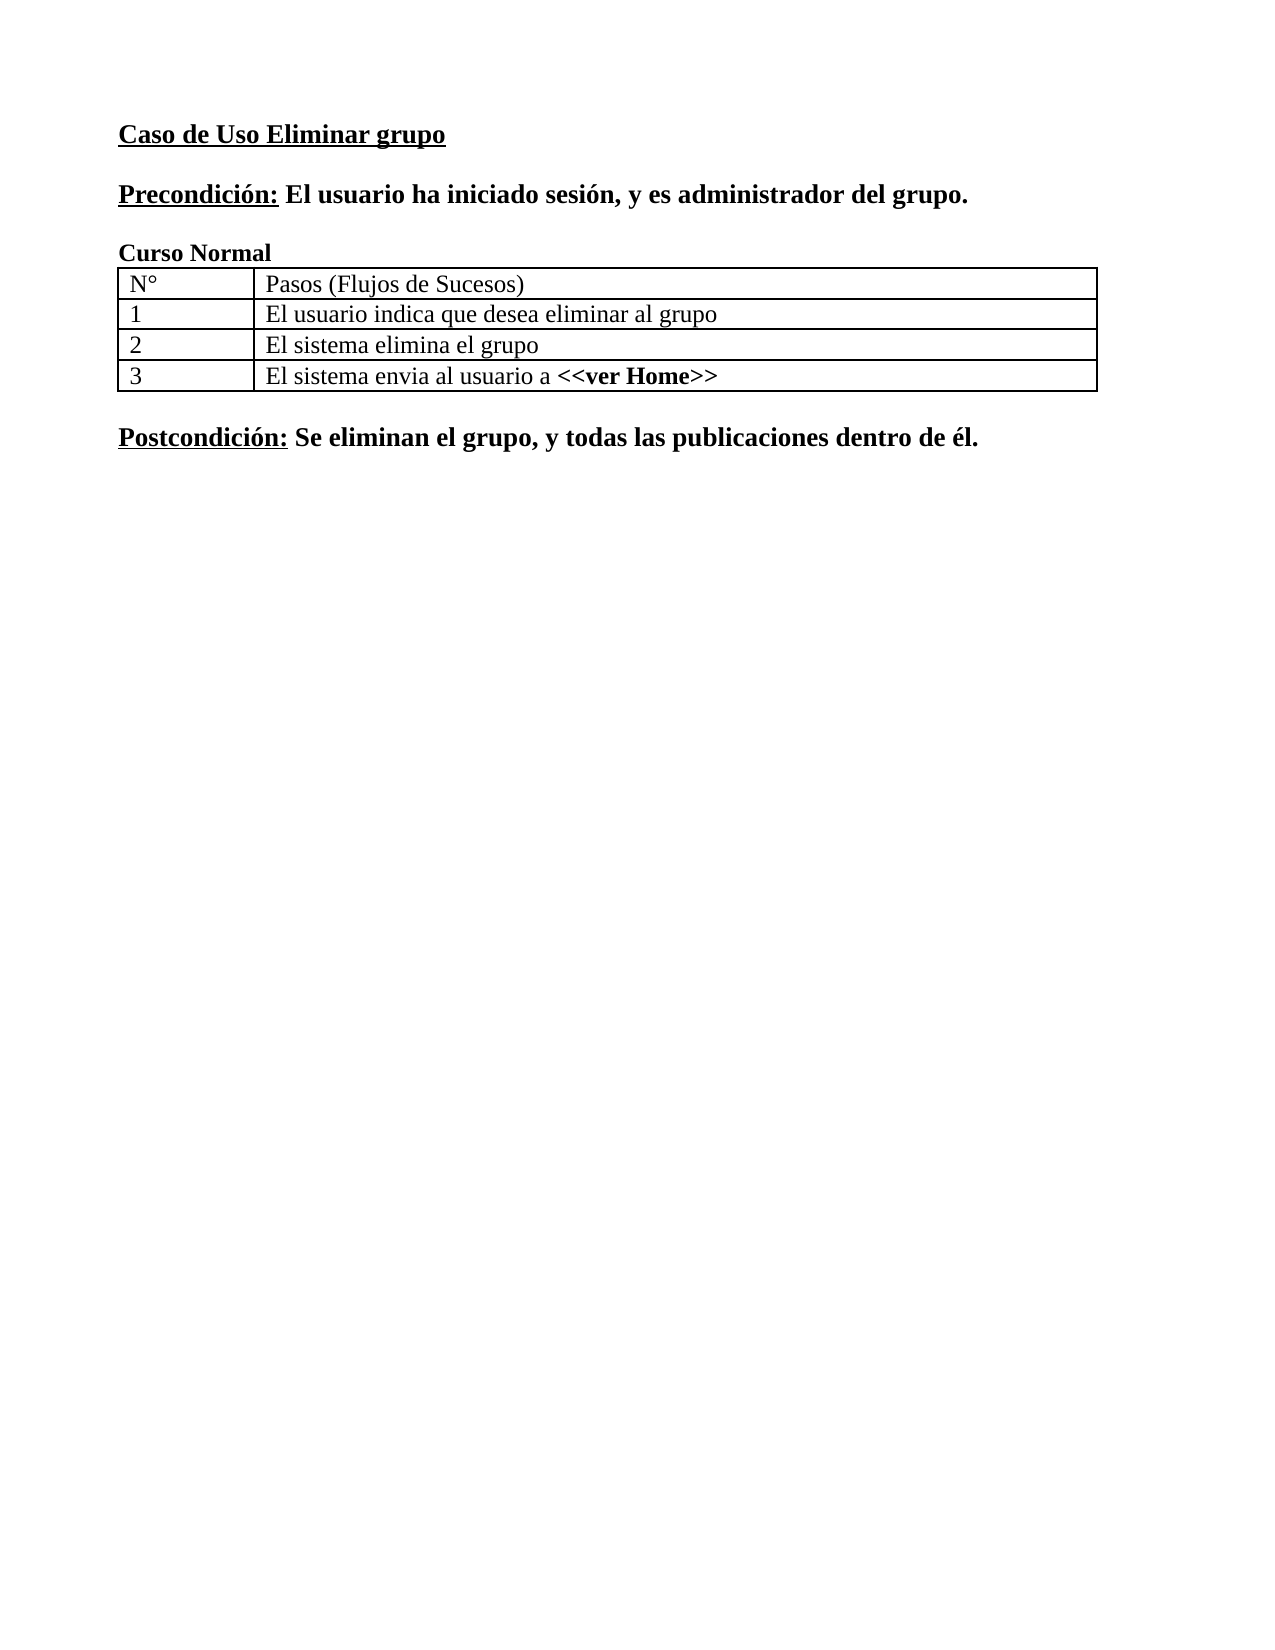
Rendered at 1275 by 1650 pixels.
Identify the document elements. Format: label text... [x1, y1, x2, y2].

text Postcondición: Se eliminan el grupo, y todas las publicaciones dentro de él. [118, 421, 1157, 452]
table_cell 2 [119, 330, 253, 359]
table_cell El sistema envia al usuario a <<ver Home>> [255, 361, 1096, 390]
table_cell El usuario indica que desea eliminar al grupo [255, 300, 1096, 328]
table_header Pasos (Flujos de Sucesos) [255, 269, 1096, 297]
text Curso Normal [118, 238, 1157, 267]
table_cell 3 [119, 361, 253, 390]
table_cell El sistema elimina el grupo [255, 330, 1096, 359]
text Caso de Uso Eliminar grupo [118, 118, 1157, 149]
text Precondición: El usuario ha iniciado sesión, y es administrador del grupo. [118, 178, 1157, 209]
table_header N° [119, 269, 253, 297]
table_cell 1 [119, 300, 253, 328]
